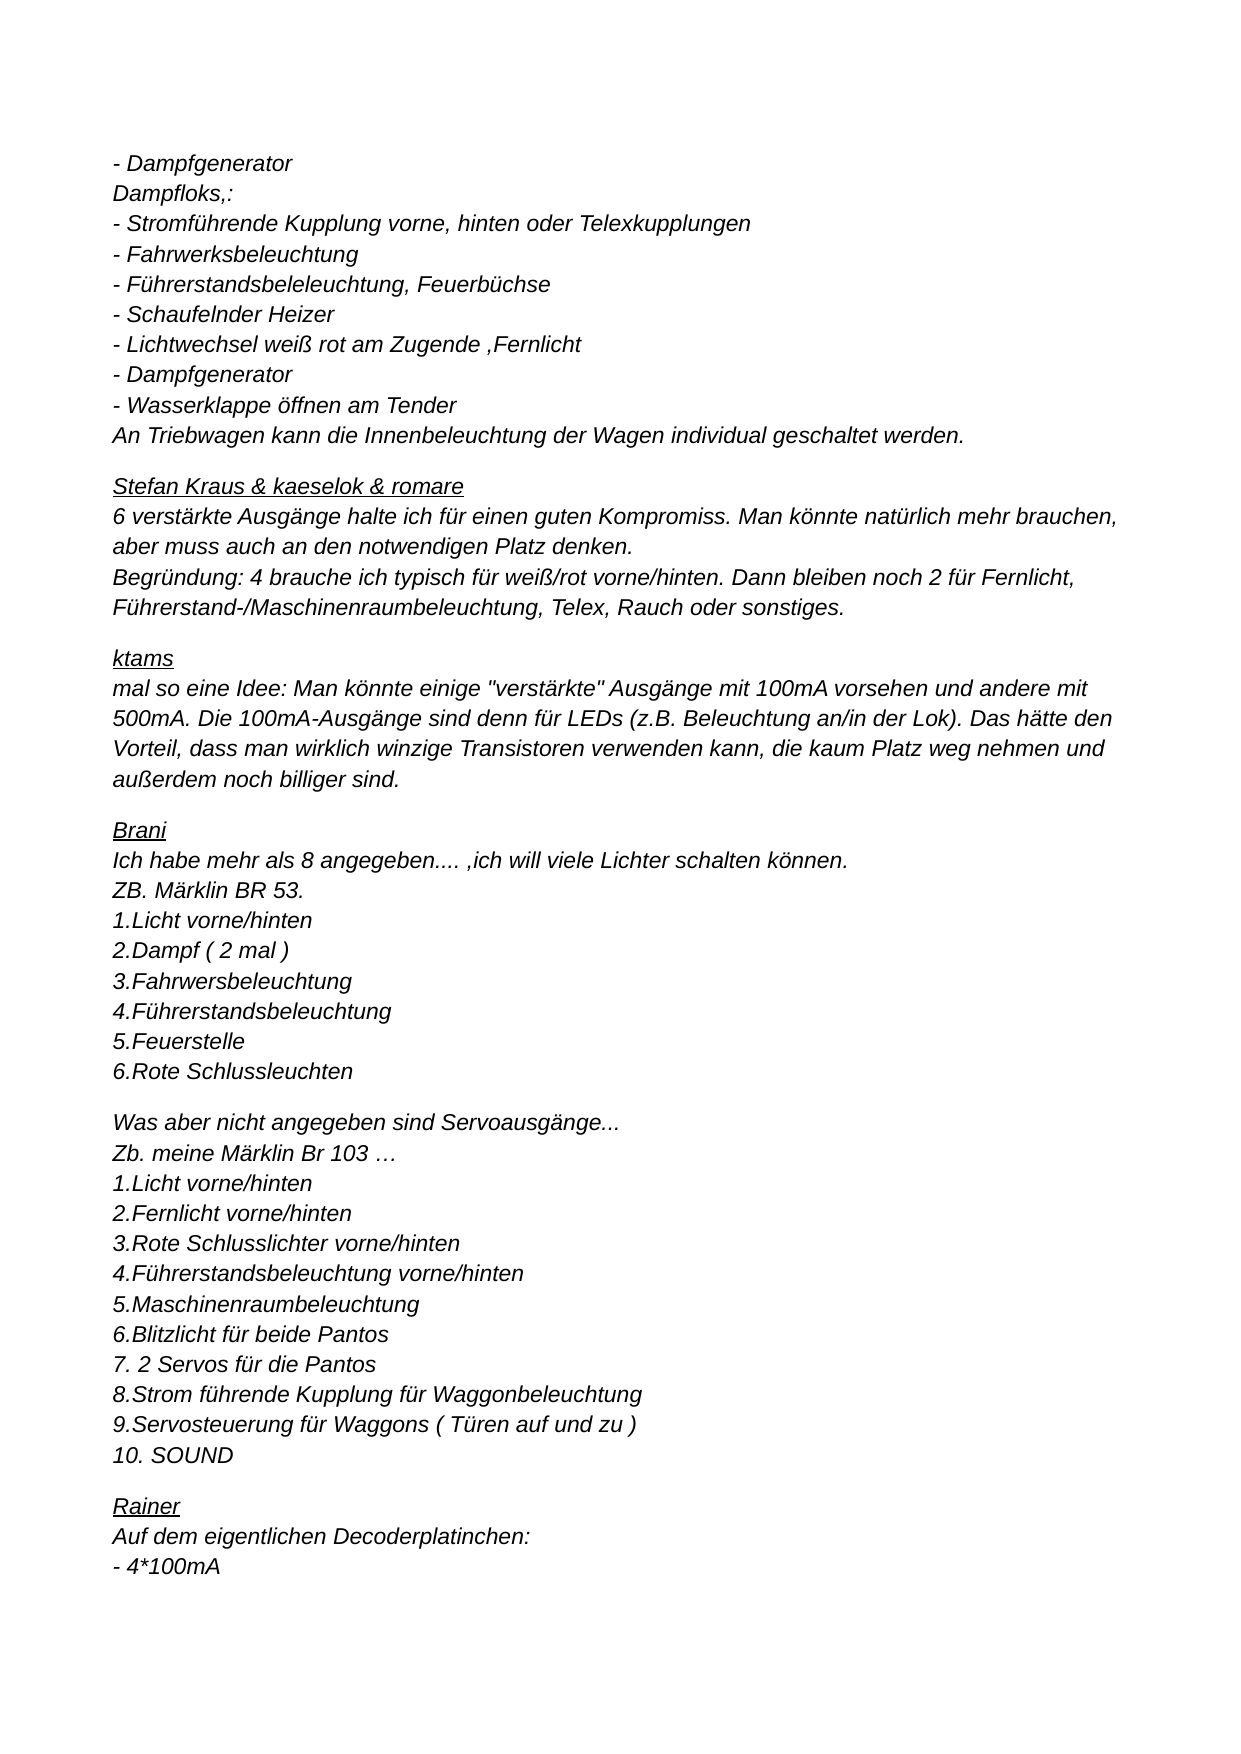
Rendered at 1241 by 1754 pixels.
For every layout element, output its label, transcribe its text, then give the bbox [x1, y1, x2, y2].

text Was aber nicht angegeben sind Servoausgänge... Zb. meine Märklin Br 103 … 1.Licht vorne/hinten 2.Fernlicht vorne/hinten 3.Rote Schlusslichter vorne/hinten 4.Führerstandsbeleuchtung vorne/hinten 5.Maschinenraumbeleuchtung 6.Blitzlicht für beide Pantos 7. 2 Servos für die Pantos 8.Strom führende Kupplung für Waggonbeleuchtung 9.Servosteuerung für Waggons ( Türen auf und zu ) 10. SOUND [112, 1109, 1128, 1468]
text Stefan Kraus & kaeselok & romare 6 verstärkte Ausgänge halte ich für einen guten Kompromiss. Man könnte natürlich mehr brauchen, aber muss auch an den notwendigen Platz denken. Begründung: 4 brauche ich typisch für weiß/rot vorne/hinten. Dann bleiben noch 2 für Fernlicht, Führerstand-/Maschinenraumbeleuchtung, Telex, Rauch oder sonstiges. [112, 473, 1128, 620]
text - Dampfgenerator Dampfloks,: - Stromführende Kupplung vorne, hinten oder Telexkupplungen - Fahrwerksbeleuchtung - Führerstandsbeleleuchtung, Feuerbüchse - Schaufelnder Heizer - Lichtwechsel weiß rot am Zugende ,Fernlicht - Dampfgenerator - Wasserklappe öffnen am Tender An Triebwagen kann die Innenbeleuchtung der Wagen individual geschaltet werden. [112, 150, 1128, 448]
text Rainer Auf dem eigentlichen Decoderplatinchen: - 4*100mA [112, 1493, 1128, 1579]
text Brani Ich habe mehr als 8 angegeben.... ,ich will viele Lichter schalten können. ZB. Märklin BR 53. 1.Licht vorne/hinten 2.Dampf ( 2 mal ) 3.Fahrwersbeleuchtung 4.Führerstandsbeleuchtung 5.Feuerstelle 6.Rote Schlussleuchten [112, 817, 1128, 1085]
text ktams mal so eine Idee: Man könnte einige "verstärkte" Ausgänge mit 100mA vorsehen und andere mit 500mA. Die 100mA-Ausgänge sind denn für LEDs (z.B. Beleuchtung an/in der Lok). Das hätte den Vorteil, dass man wirklich winzige Transistoren verwenden kann, die kaum Platz weg nehmen und außerdem noch billiger sind. [112, 645, 1128, 792]
